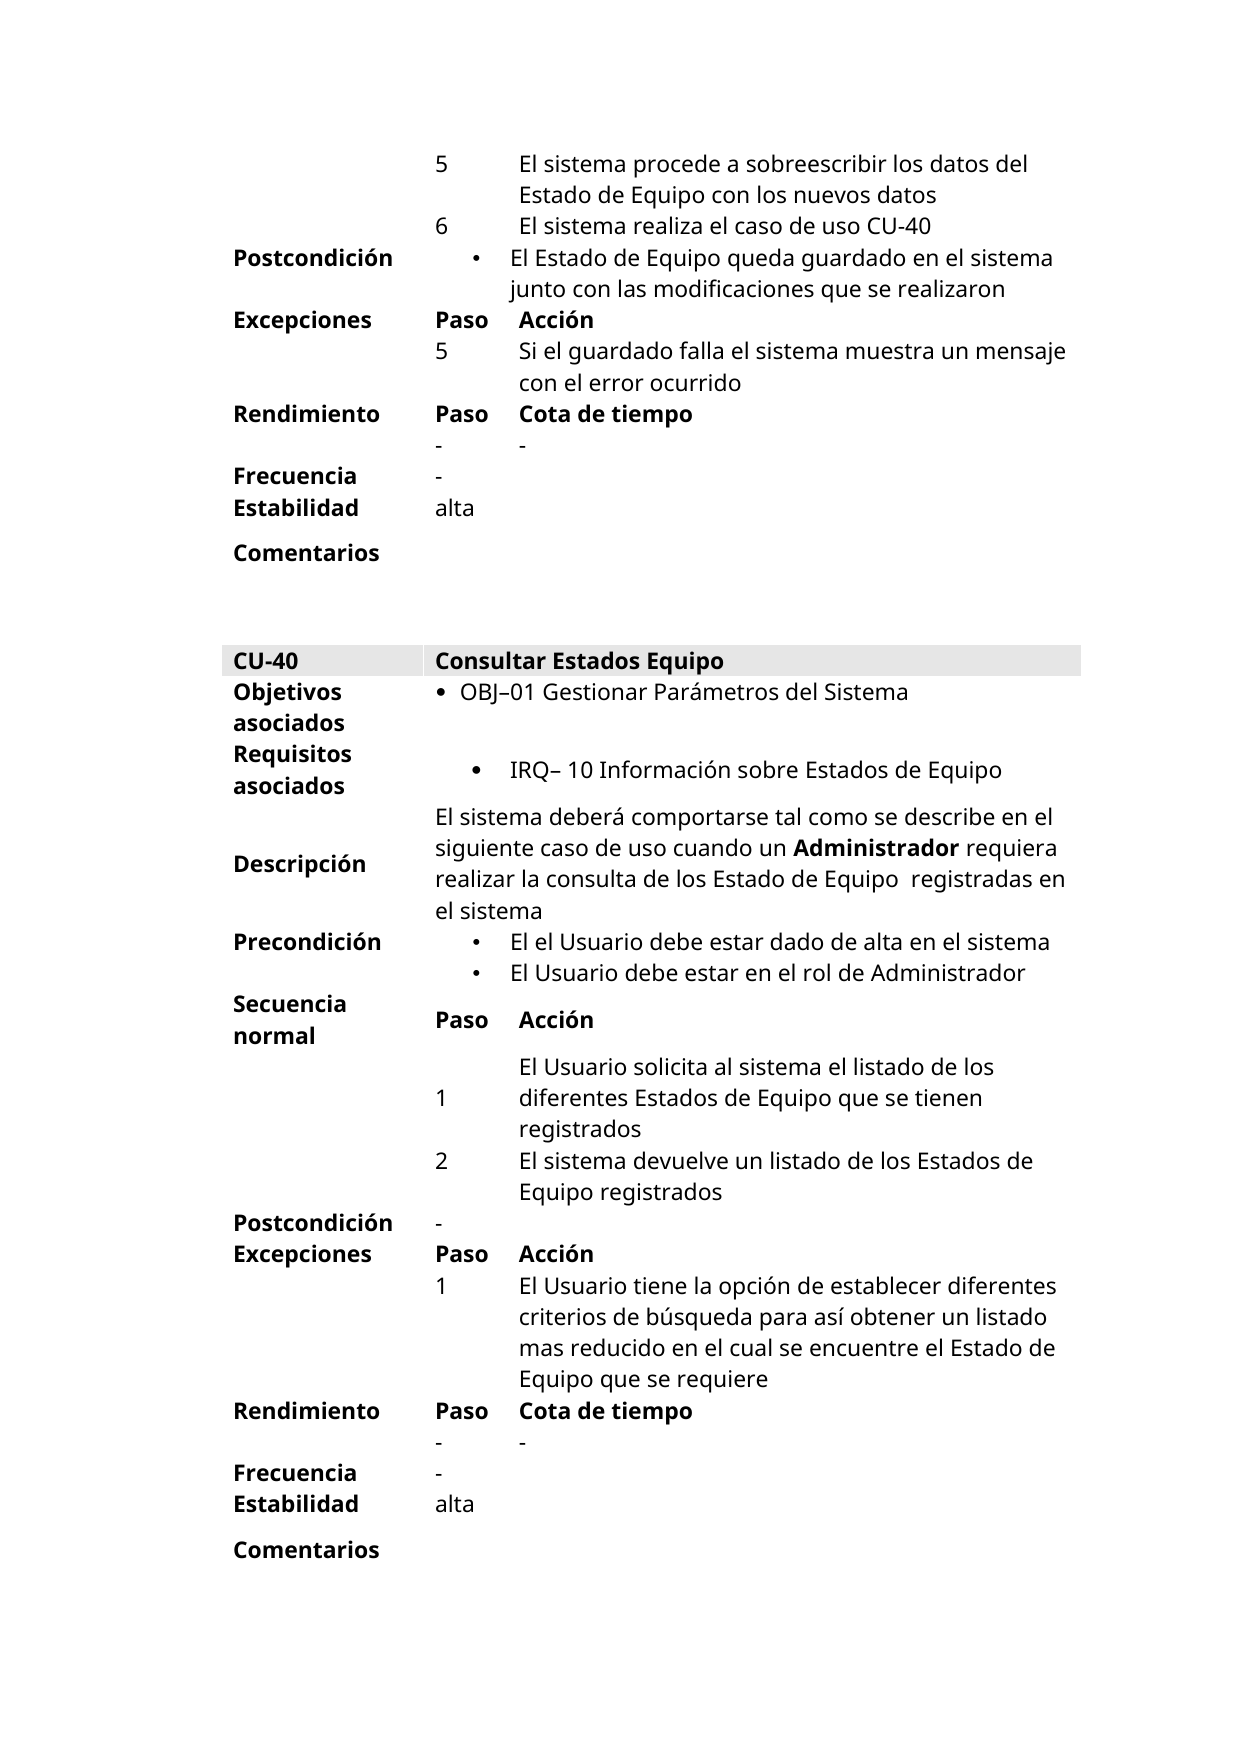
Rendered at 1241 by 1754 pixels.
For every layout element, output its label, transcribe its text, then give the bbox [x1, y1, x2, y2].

table_cell 1 [424, 1051, 507, 1144]
table_cell 2 [424, 1145, 507, 1207]
table_cell Cota de tiempo [508, 398, 1084, 429]
table_cell 1 [424, 1270, 507, 1394]
table_cell Precondición [222, 926, 423, 988]
table_cell El Usuario solicita al sistema el listado de los diferentes Estados de Equipo que se tienen registrados [508, 1051, 1081, 1144]
table_cell El sistema devuelve un listado de los Estados de Equipo registrados [508, 1145, 1081, 1207]
table_cell Rendimiento [222, 398, 423, 429]
table_cell Si el guardado falla el sistema muestra un mensaje con el error ocurrido [508, 335, 1084, 398]
table_cell 5 [424, 148, 507, 210]
table_header Consultar Estados Equipo [424, 645, 1081, 676]
table_cell El sistema procede a sobreescribir los datos del Estado de Equipo con los nuevos datos [508, 148, 1084, 210]
table_cell Objetivos asociados [222, 676, 423, 738]
table_cell Paso [424, 398, 507, 429]
table_cell Comentarios [222, 523, 423, 582]
table_cell El sistema deberá comportarse tal como se describe en el siguiente caso de uso cuando un Administrador requiera realizar la consulta de los Estado de Equipo registradas en el sistema [424, 801, 1081, 926]
table_cell Postcondición [222, 241, 423, 304]
table_cell Frecuencia [222, 460, 423, 491]
table_cell [222, 1426, 423, 1457]
table_cell - [424, 1426, 507, 1457]
table_cell El sistema realiza el caso de uso CU-40 [508, 210, 1084, 241]
table_cell - [424, 460, 1084, 491]
table_cell Paso [424, 304, 507, 335]
table_cell Excepciones [222, 1238, 423, 1269]
table_cell Secuencia normal [222, 988, 423, 1051]
table_cell - [424, 429, 507, 460]
table_cell Postcondición [222, 1207, 423, 1238]
table_cell Frecuencia [222, 1457, 423, 1488]
table_cell [222, 429, 423, 460]
table_cell Acción [508, 988, 1081, 1051]
table_cell Acción [508, 304, 1084, 335]
table_cell Paso [424, 1238, 507, 1269]
table_cell - [508, 429, 1084, 460]
table_cell - [424, 1457, 1081, 1488]
table_cell Cota de tiempo [508, 1395, 1081, 1426]
table_cell OBJ–01 Gestionar Parámetros del Sistema [424, 676, 1081, 738]
table_cell Acción [508, 1238, 1081, 1269]
table_cell IRQ– 10 Información sobre Estados de Equipo [424, 738, 1081, 801]
table_cell [222, 1270, 423, 1394]
table_cell 5 [424, 335, 507, 398]
table_cell [424, 523, 1084, 582]
table_cell 6 [424, 210, 507, 241]
table_header CU-40 [222, 645, 423, 676]
table_cell [222, 1051, 423, 1207]
table_cell Rendimiento [222, 1395, 423, 1426]
table_cell [222, 335, 423, 398]
table_cell alta [424, 491, 1084, 523]
table_cell [222, 148, 423, 241]
table_cell alta [424, 1488, 1081, 1519]
table_cell Paso [424, 1395, 507, 1426]
table_cell Descripción [222, 801, 423, 926]
table_cell - [424, 1207, 1081, 1238]
table_cell Excepciones [222, 304, 423, 335]
table_cell [424, 1520, 1081, 1579]
table_cell Estabilidad [222, 1488, 423, 1519]
table_cell - [508, 1426, 1081, 1457]
table_cell Comentarios [222, 1520, 423, 1579]
table_cell Paso [424, 988, 507, 1051]
table_cell Estabilidad [222, 491, 423, 523]
table_cell El Usuario tiene la opción de establecer diferentes criterios de búsqueda para así obtener un listado mas reducido en el cual se encuentre el Estado de Equipo que se requiere [508, 1270, 1081, 1394]
table_cell El el Usuario debe estar dado de alta en el sistema El Usuario debe estar en el rol de Administrador [424, 926, 1081, 988]
table_cell Requisitos asociados [222, 738, 423, 801]
table_cell El Estado de Equipo queda guardado en el sistema junto con las modificaciones que se realizaron [424, 241, 1084, 304]
